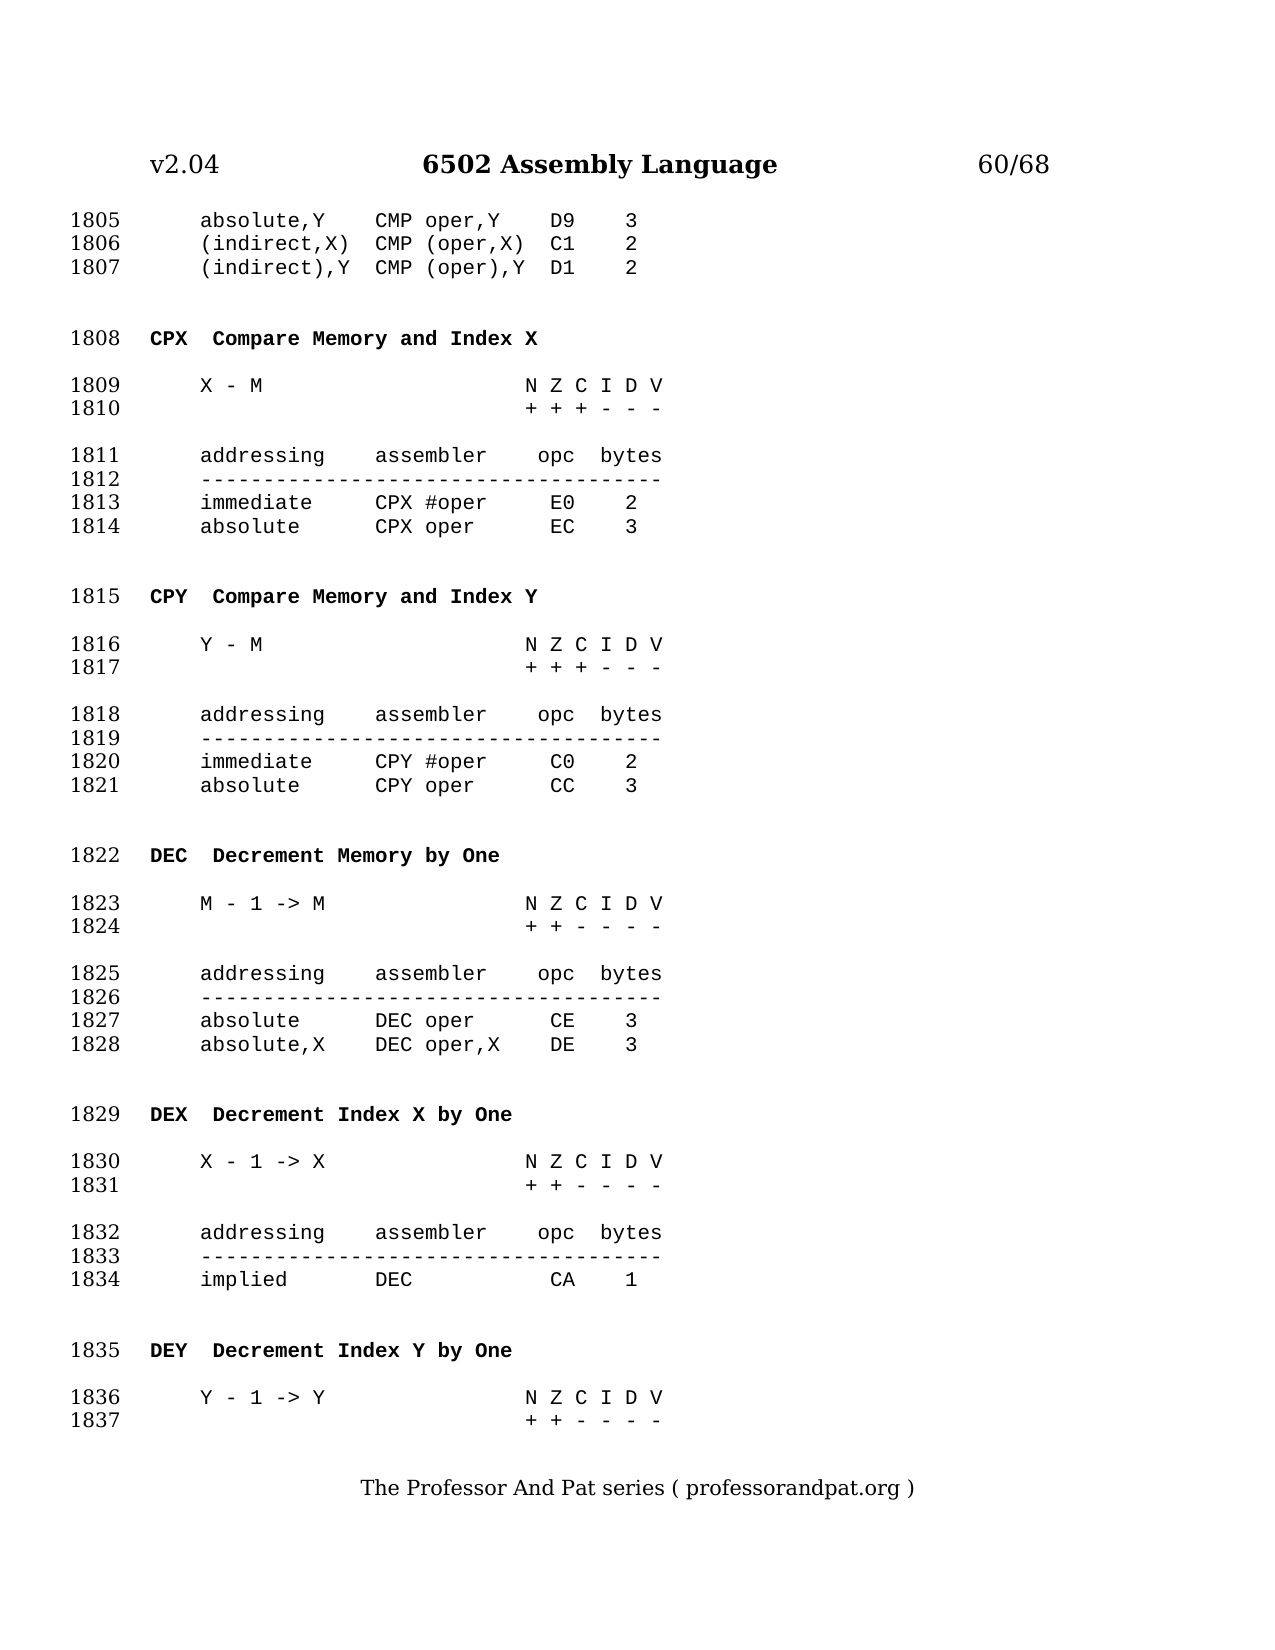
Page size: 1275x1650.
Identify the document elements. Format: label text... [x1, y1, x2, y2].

text immediate CPX #oper E0 2 [150, 492, 1125, 516]
text X - 1 -> X N Z C I D V [150, 1152, 1125, 1175]
text DEX Decrement Index X by One [150, 1104, 1125, 1128]
text addressing assembler opc bytes [150, 704, 1125, 728]
text addressing assembler opc bytes [150, 963, 1125, 987]
text + + + - - - [150, 657, 1125, 681]
text addressing assembler opc bytes [150, 1222, 1125, 1246]
text implied DEC CA 1 [150, 1269, 1125, 1293]
text ------------------------------------- [150, 1246, 1125, 1269]
text + + + - - - [150, 398, 1125, 422]
text ------------------------------------- [150, 987, 1125, 1010]
text immediate CPY #oper C0 2 [150, 751, 1125, 775]
text + + - - - - [150, 1175, 1125, 1199]
text (indirect,X) CMP (oper,X) C1 2 [150, 233, 1125, 257]
text (indirect),Y CMP (oper),Y D1 2 [150, 257, 1125, 281]
text absolute CPY oper CC 3 [150, 775, 1125, 798]
text addressing assembler opc bytes [150, 445, 1125, 469]
text + + - - - - [150, 916, 1125, 940]
text CPY Compare Memory and Index Y [150, 587, 1125, 610]
text absolute CPX oper EC 3 [150, 516, 1125, 539]
text + + - - - - [150, 1411, 1125, 1434]
text absolute DEC oper CE 3 [150, 1010, 1125, 1034]
text ------------------------------------- [150, 728, 1125, 751]
text M - 1 -> M N Z C I D V [150, 893, 1125, 916]
text ------------------------------------- [150, 469, 1125, 492]
text X - M N Z C I D V [150, 375, 1125, 398]
text Y - M N Z C I D V [150, 634, 1125, 657]
text DEY Decrement Index Y by One [150, 1340, 1125, 1363]
text absolute,Y CMP oper,Y D9 3 [150, 210, 1125, 233]
text absolute,X DEC oper,X DE 3 [150, 1034, 1125, 1057]
text Y - 1 -> Y N Z C I D V [150, 1387, 1125, 1411]
text DEC Decrement Memory by One [150, 846, 1125, 869]
text CPX Compare Memory and Index X [150, 328, 1125, 351]
